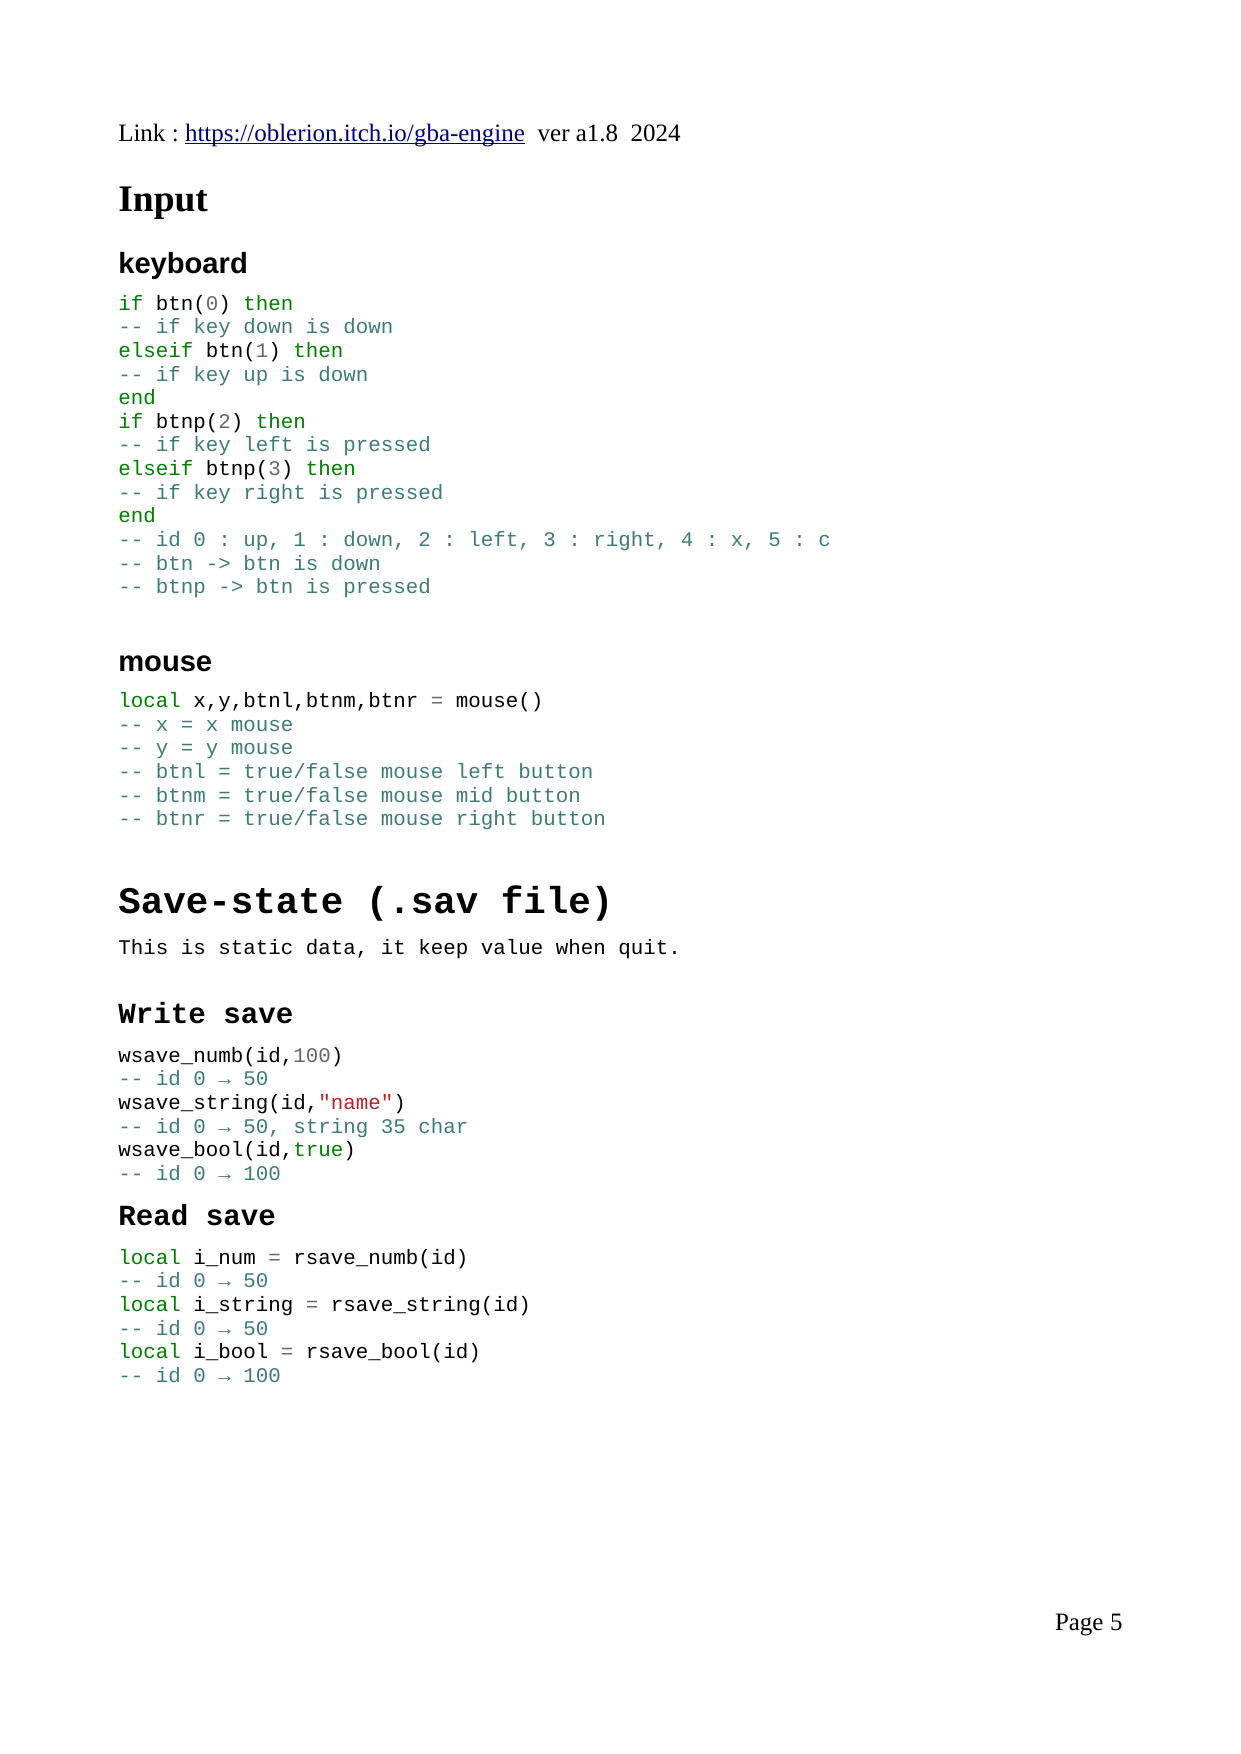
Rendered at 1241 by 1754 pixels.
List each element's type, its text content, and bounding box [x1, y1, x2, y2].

text wsave_numb(id,100) [118, 1045, 1122, 1068]
text -- btnm = true/false mouse mid button [118, 785, 1122, 808]
subtitle Input [118, 176, 1122, 219]
text -- x = x mouse [118, 714, 1122, 737]
text if btn(0) then [118, 293, 1122, 316]
text local i_bool = rsave_bool(id) [118, 1341, 1122, 1365]
subtitle Save-state (.sav file) [118, 882, 1122, 925]
subtitle keyboard [118, 247, 1122, 280]
text -- if key down is down [118, 316, 1122, 340]
text elseif btnp(3) then [118, 458, 1122, 482]
text local x,y,btnl,btnm,btnr = mouse() [118, 690, 1122, 714]
text -- if key up is down [118, 363, 1122, 387]
text elseif btn(1) then [118, 340, 1122, 363]
text -- id 0 → 100 [118, 1365, 1122, 1388]
subtitle mouse [118, 644, 1122, 678]
text wsave_string(id,"name") [118, 1092, 1122, 1116]
text -- id 0 → 50 [118, 1318, 1122, 1341]
text end [118, 387, 1122, 411]
text -- id 0 : up, 1 : down, 2 : left, 3 : right, 4 : x, 5 : c [118, 529, 1122, 553]
subtitle Write save [118, 999, 1122, 1032]
text -- btnl = true/false mouse left button [118, 761, 1122, 785]
text wsave_bool(id,true) [118, 1139, 1122, 1163]
text -- id 0 → 100 [118, 1163, 1122, 1187]
text -- btnr = true/false mouse right button [118, 808, 1122, 832]
text -- btn -> btn is down [118, 553, 1122, 576]
subtitle Read save [118, 1201, 1122, 1234]
text -- id 0 → 50, string 35 char [118, 1116, 1122, 1139]
text local i_string = rsave_string(id) [118, 1294, 1122, 1318]
text if btnp(2) then [118, 411, 1122, 434]
text end [118, 505, 1122, 529]
text -- if key left is pressed [118, 434, 1122, 458]
text -- y = y mouse [118, 737, 1122, 761]
text -- id 0 → 50 [118, 1068, 1122, 1092]
text -- btnp -> btn is pressed [118, 576, 1122, 600]
text -- if key right is pressed [118, 482, 1122, 505]
text -- id 0 → 50 [118, 1270, 1122, 1294]
text local i_num = rsave_numb(id) [118, 1247, 1122, 1270]
text This is static data, it keep value when quit. [118, 937, 1122, 984]
